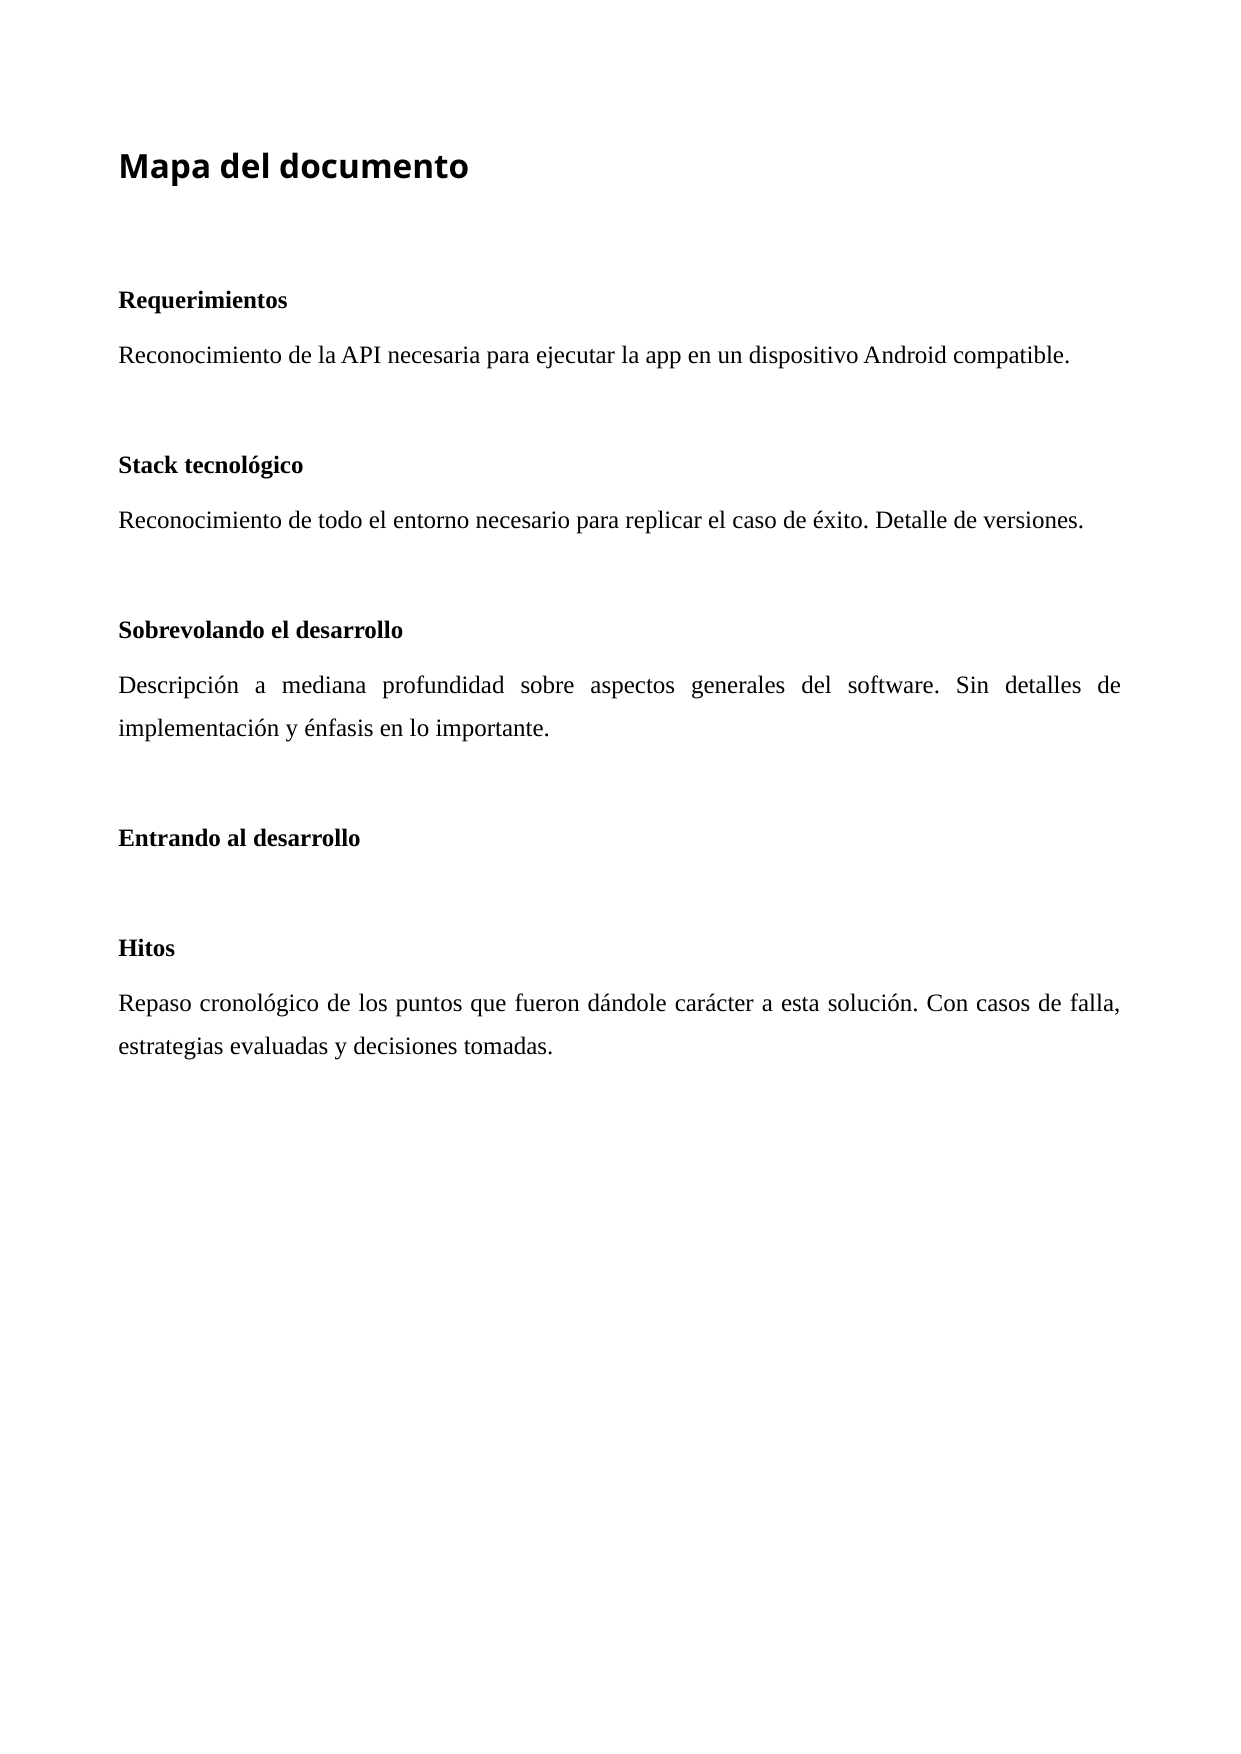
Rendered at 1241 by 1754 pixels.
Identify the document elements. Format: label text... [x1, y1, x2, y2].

text Sobrevolando el desarrollo [118, 615, 1122, 643]
text Descripción a mediana profundidad sobre aspectos generales del software. Sin detalles de implementación y énfasis en lo importante. [118, 670, 1122, 742]
text Repaso cronológico de los puntos que fueron dándole carácter a esta solución. Con casos de falla, estrategias evaluadas y decisiones tomadas. [118, 988, 1122, 1060]
text Reconocimiento de la API necesaria para ejecutar la app en un dispositivo Android compatible. [118, 340, 1122, 368]
text Hitos [118, 933, 1122, 962]
text Entrando al desarrollo [118, 823, 1122, 852]
text Requerimientos [118, 285, 1122, 313]
subtitle Mapa del documento [118, 143, 1122, 188]
text Stack tecnológico [118, 450, 1122, 478]
text Reconocimiento de todo el entorno necesario para replicar el caso de éxito. Detalle de versiones. [118, 505, 1122, 533]
